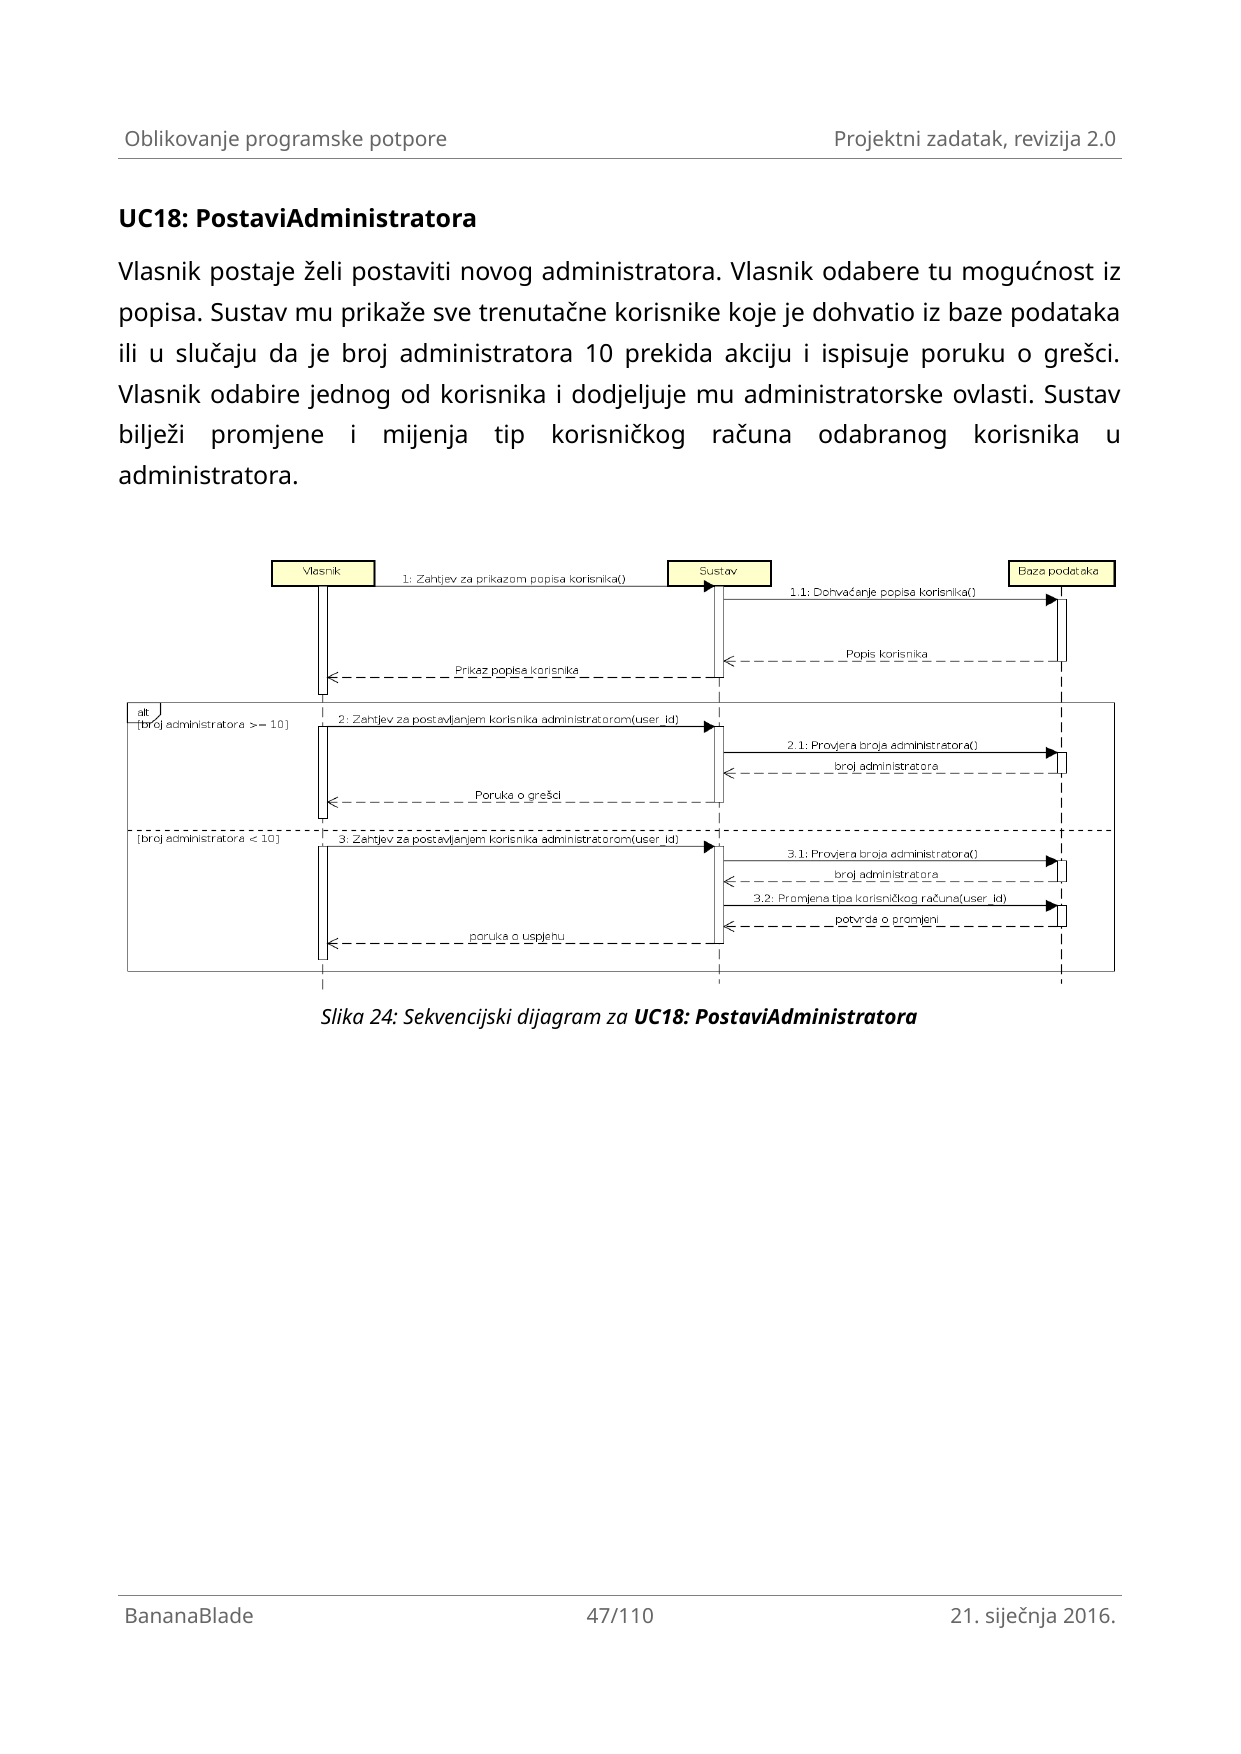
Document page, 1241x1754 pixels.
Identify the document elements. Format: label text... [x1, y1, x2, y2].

picture [118, 552, 1123, 997]
subtitle UC18: PostaviAdministratora [118, 201, 1122, 234]
text Vlasnik postaje želi postaviti novog administratora. Vlasnik odabere tu mogućnost iz popisa. Sustav mu prikaže sve trenutačne korisnike koje je dohvatio iz baze podataka ili u slučaju da je broj administratora 10 prekida akciju i ispisuje poruku o grešci. Vlasnik odabire jednog od korisnika i dodjeljuje mu administratorske ovlasti. Sustav bilježi promjene i mijenja tip korisničkog računa odabranog korisnika u administratora. [118, 254, 1122, 492]
text Slika 24: Sekvencijski dijagram za UC18: PostaviAdministratora [118, 997, 1122, 1031]
